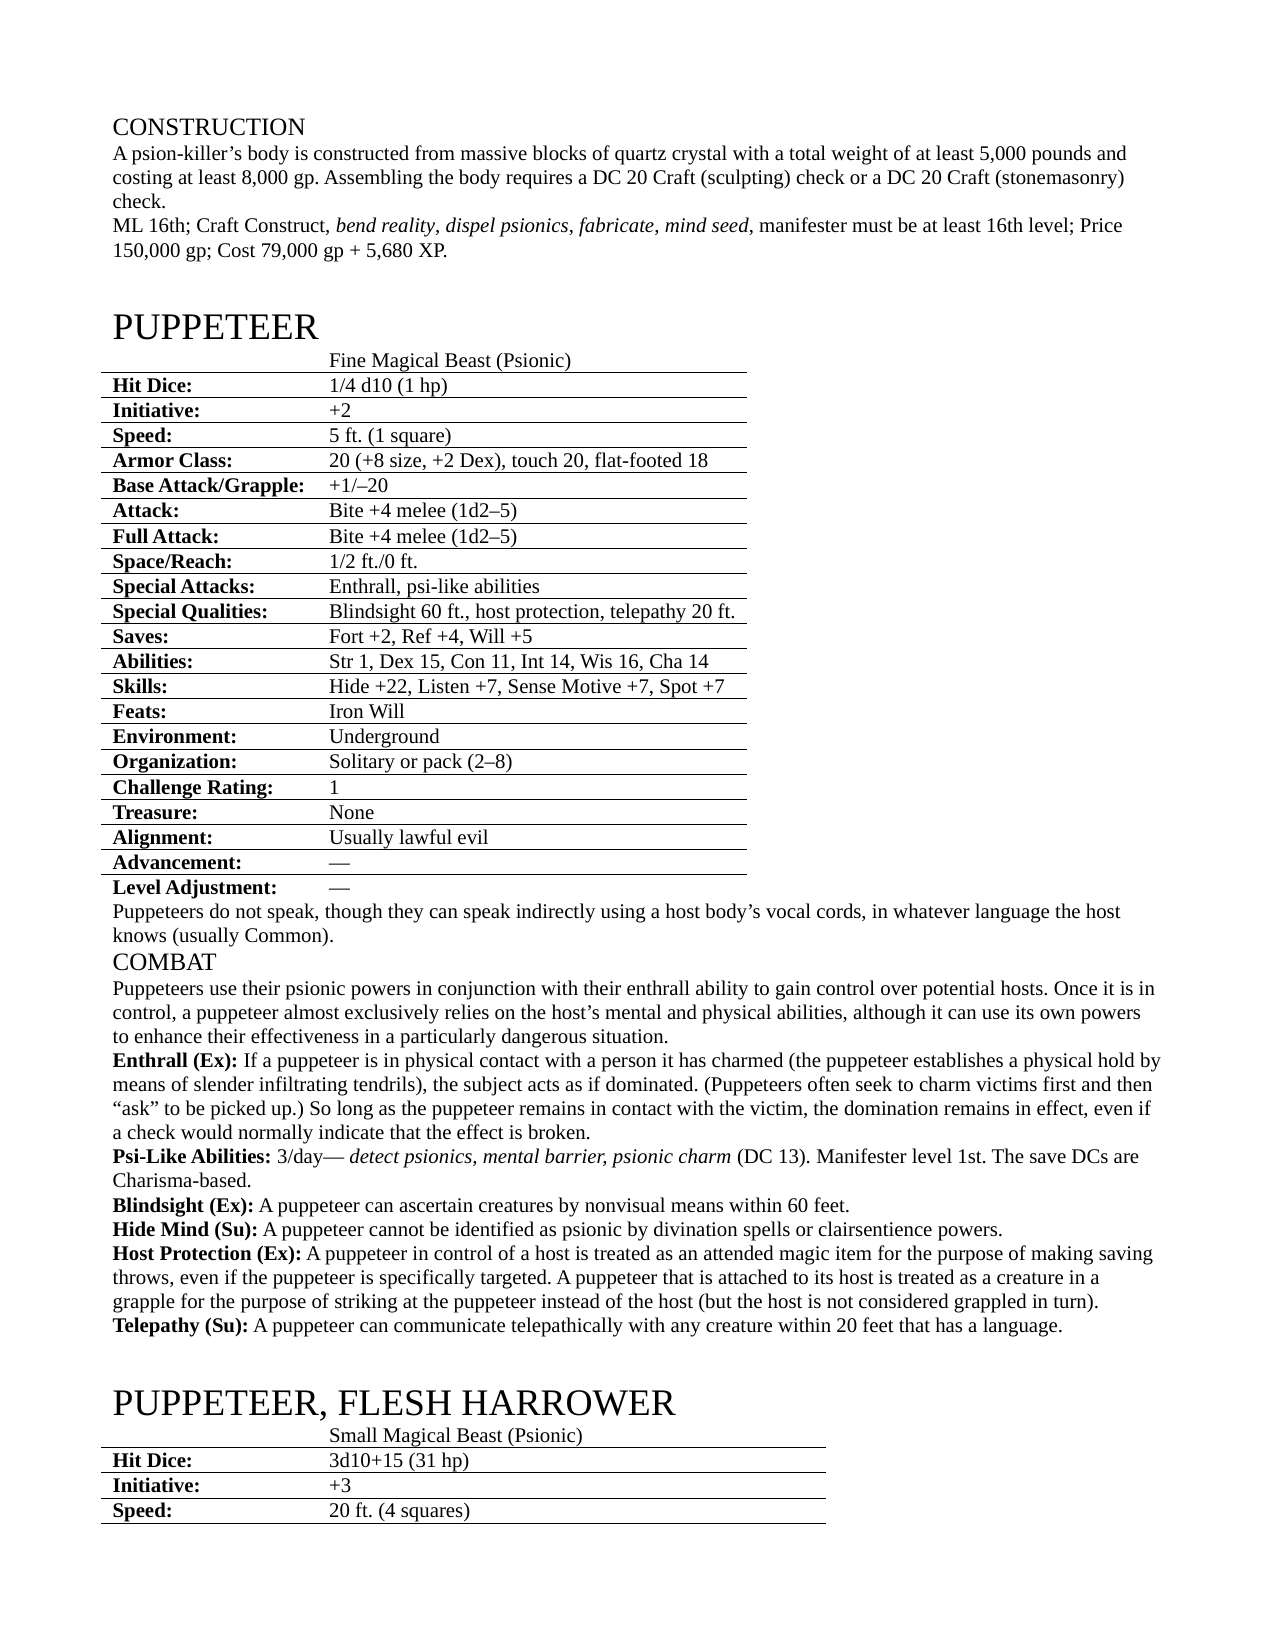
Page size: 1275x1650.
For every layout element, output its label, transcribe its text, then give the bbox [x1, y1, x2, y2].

table_cell Organization: [101, 750, 318, 773]
table_cell Level Adjustment: [101, 875, 318, 899]
table_cell — [318, 850, 747, 874]
table_cell Full Attack: [101, 524, 318, 548]
table_cell Feats: [101, 699, 318, 723]
text Puppeteers do not speak, though they can speak indirectly using a host body’s vocal cords, in whatever language the host knows (usually Common). [112, 899, 1162, 947]
subtitle COMBAT [112, 947, 1162, 976]
table_cell None [318, 800, 747, 824]
table_cell 20 (+8 size, +2 Dex), touch 20, flat-footed 18 [318, 448, 747, 472]
text Hide Mind (Su): A puppeteer cannot be identified as psionic by divination spells or clairsentience powers. [112, 1217, 1162, 1241]
table_cell Iron Will [318, 699, 747, 723]
table_cell Str 1, Dex 15, Con 11, Int 14, Wis 16, Cha 14 [318, 649, 747, 673]
table_cell Special Qualities: [101, 599, 318, 623]
table_cell Initiative: [101, 398, 318, 422]
table_cell Solitary or pack (2–8) [318, 750, 747, 773]
table_cell Usually lawful evil [318, 825, 747, 849]
table_cell Enthrall, psi-like abilities [318, 574, 747, 598]
table_cell Hide +22, Listen +7, Sense Motive +7, Spot +7 [318, 674, 747, 698]
text Enthrall (Ex): If a puppeteer is in physical contact with a person it has charmed (the puppeteer establishes a physical hold by means of slender infiltrating tendrils), the subject acts as if dominated. (Puppeteers often seek to charm victims first and then “ask” to be picked up.) So long as the puppeteer remains in contact with the victim, the domination remains in effect, even if a check would normally indicate that the effect is broken. [112, 1048, 1162, 1144]
table_cell Bite +4 melee (1d2–5) [318, 524, 747, 548]
table_cell +3 [318, 1473, 826, 1497]
table_header [101, 1423, 318, 1447]
table_cell Advancement: [101, 850, 318, 874]
subtitle CONSTRUCTION [112, 112, 1162, 141]
text Psi-Like Abilities: 3/day— detect psionics, mental barrier, psionic charm (DC 13). Manifester level 1st. The save DCs are Charisma-based. [112, 1144, 1162, 1192]
table_cell 5 ft. (1 square) [318, 423, 747, 447]
table_cell Blindsight 60 ft., host protection, telepathy 20 ft. [318, 599, 747, 623]
table_cell Armor Class: [101, 448, 318, 472]
table_cell Hit Dice: [101, 373, 318, 397]
table_cell 1 [318, 775, 747, 799]
text A psion-killer’s body is constructed from massive blocks of quartz crystal with a total weight of at least 5,000 pounds and costing at least 8,000 gp. Assembling the body requires a DC 20 Craft (sculpting) check or a DC 20 Craft (stonemasonry) check. [112, 141, 1162, 213]
table_header Small Magical Beast (Psionic) [318, 1423, 826, 1447]
text Host Protection (Ex): A puppeteer in control of a host is treated as an attended magic item for the purpose of making saving throws, even if the puppeteer is specifically targeted. A puppeteer that is attached to its host is treated as a creature in a grapple for the purpose of striking at the puppeteer instead of the host (but the host is not considered grappled in turn). [112, 1241, 1162, 1313]
table_cell Speed: [101, 423, 318, 447]
table_cell Fort +2, Ref +4, Will +5 [318, 624, 747, 648]
text Puppeteers use their psionic powers in conjunction with their enthrall ability to gain control over potential hosts. Once it is in control, a puppeteer almost exclusively relies on the host’s mental and physical abilities, although it can use its own powers to enhance their effectiveness in a particularly dangerous situation. [112, 976, 1162, 1048]
table_cell 3d10+15 (31 hp) [318, 1448, 826, 1472]
table_cell Attack: [101, 499, 318, 522]
table_cell Special Attacks: [101, 574, 318, 598]
table_cell 1/2 ft./0 ft. [318, 549, 747, 573]
table_cell Bite +4 melee (1d2–5) [318, 499, 747, 522]
table_cell Base Attack/Grapple: [101, 473, 318, 497]
text PUPPETEER, FLESH HARROWER [112, 1380, 1162, 1423]
table_cell Challenge Rating: [101, 775, 318, 799]
table_cell +1/–20 [318, 473, 747, 497]
table_cell Saves: [101, 624, 318, 648]
text ML 16th; Craft Construct, bend reality, dispel psionics, fabricate, mind seed, manifester must be at least 16th level; Price 150,000 gp; Cost 79,000 gp + 5,680 XP. [112, 213, 1162, 262]
table_cell Underground [318, 724, 747, 748]
table_cell Alignment: [101, 825, 318, 849]
table_cell — [318, 875, 747, 899]
table_cell Treasure: [101, 800, 318, 824]
table_cell Hit Dice: [101, 1448, 318, 1472]
text PUPPETEER [112, 305, 1162, 348]
table_cell +2 [318, 398, 747, 422]
table_cell 20 ft. (4 squares) [318, 1499, 826, 1522]
table_header Fine Magical Beast (Psionic) [318, 348, 747, 372]
table_cell Space/Reach: [101, 549, 318, 573]
text Telepathy (Su): A puppeteer can communicate telepathically with any creature within 20 feet that has a language. [112, 1313, 1162, 1337]
table_cell Speed: [101, 1499, 318, 1522]
table_cell 1/4 d10 (1 hp) [318, 373, 747, 397]
text Blindsight (Ex): A puppeteer can ascertain creatures by nonvisual means within 60 feet. [112, 1192, 1162, 1217]
table_header [101, 348, 318, 372]
table_cell Abilities: [101, 649, 318, 673]
table_cell Initiative: [101, 1473, 318, 1497]
table_cell Environment: [101, 724, 318, 748]
table_cell Skills: [101, 674, 318, 698]
